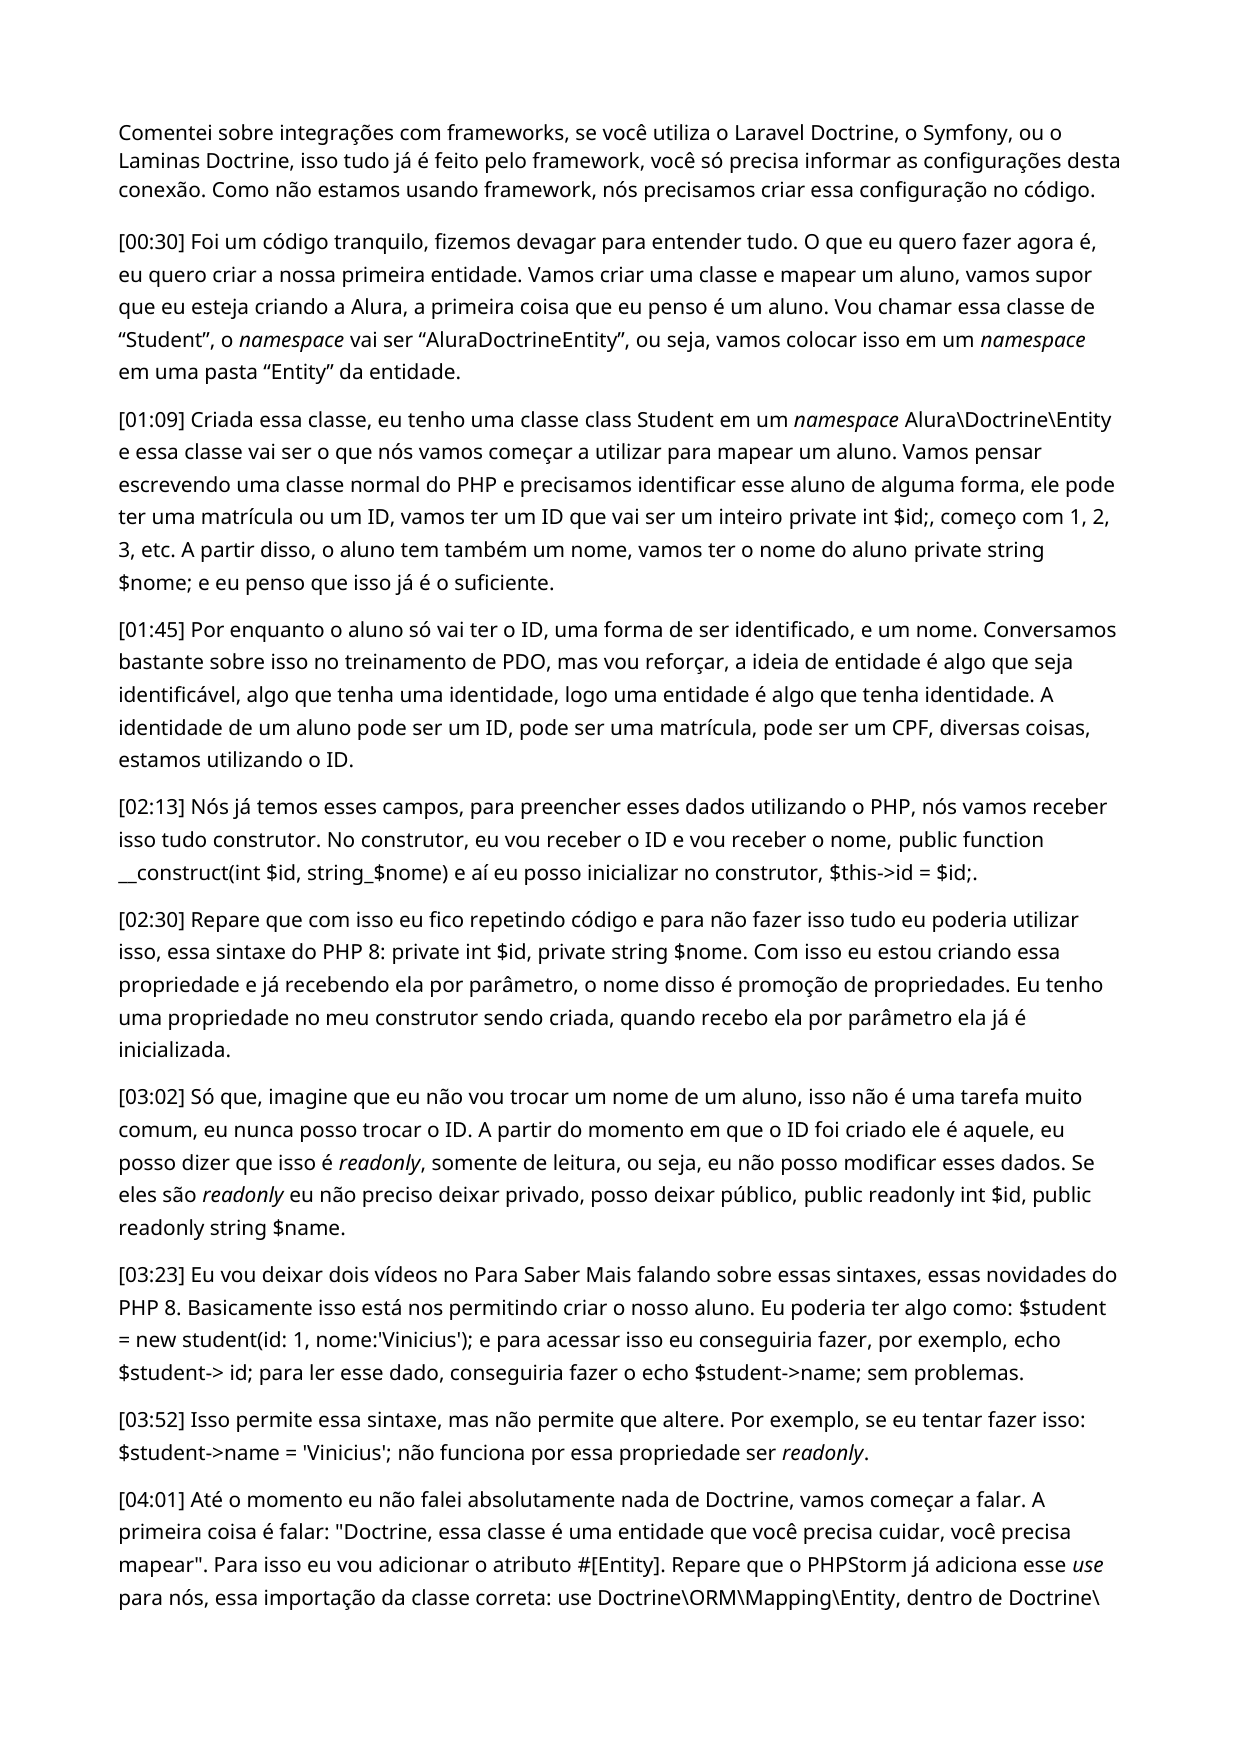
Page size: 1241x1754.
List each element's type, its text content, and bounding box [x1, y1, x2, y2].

text [03:23] Eu vou deixar dois vídeos no Para Saber Mais falando sobre essas sintaxes, essas novidades do PHP 8. Basicamente isso está nos permitindo criar o nosso aluno. Eu poderia ter algo como: $student = new student(id: 1, nome:'Vinicius'); e para acessar isso eu conseguiria fazer, por exemplo, echo $student-> id; para ler esse dado, conseguiria fazer o echo $student->name; sem problemas. [118, 1260, 1122, 1386]
text [03:02] Só que, imagine que eu não vou trocar um nome de um aluno, isso não é uma tarefa muito comum, eu nunca posso trocar o ID. A partir do momento em que o ID foi criado ele é aquele, eu posso dizer que isso é readonly, somente de leitura, ou seja, eu não posso modificar esses dados. Se eles são readonly eu não preciso deixar privado, posso deixar público, public readonly int $id, public readonly string $name. [118, 1082, 1122, 1241]
text [00:30] Foi um código tranquilo, fizemos devagar para entender tudo. O que eu quero fazer agora é, eu quero criar a nossa primeira entidade. Vamos criar uma classe e mapear um aluno, vamos supor que eu esteja criando a Alura, a primeira coisa que eu penso é um aluno. Vou chamar essa classe de “Student”, o namespace vai ser “AluraDoctrineEntity”, ou seja, vamos colocar isso em um namespace em uma pasta “Entity” da entidade. [118, 227, 1122, 386]
text Comentei sobre integrações com frameworks, se você utiliza o Laravel Doctrine, o Symfony, ou o Laminas Doctrine, isso tudo já é feito pelo framework, você só precisa informar as configurações desta conexão. Como não estamos usando framework, nós precisamos criar essa configuração no código. [118, 118, 1122, 203]
text [01:45] Por enquanto o aluno só vai ter o ID, uma forma de ser identificado, e um nome. Conversamos bastante sobre isso no treinamento de PDO, mas vou reforçar, a ideia de entidade é algo que seja identificável, algo que tenha uma identidade, logo uma entidade é algo que tenha identidade. A identidade de um aluno pode ser um ID, pode ser uma matrícula, pode ser um CPF, diversas coisas, estamos utilizando o ID. [118, 615, 1122, 774]
text [02:13] Nós já temos esses campos, para preencher esses dados utilizando o PHP, nós vamos receber isso tudo construtor. No construtor, eu vou receber o ID e vou receber o nome, public function __construct(int $id, string_$nome) e aí eu posso inicializar no construtor, $this->id = $id;. [118, 792, 1122, 886]
text [02:30] Repare que com isso eu fico repetindo código e para não fazer isso tudo eu poderia utilizar isso, essa sintaxe do PHP 8: private int $id, private string $nome. Com isso eu estou criando essa propriedade e já recebendo ela por parâmetro, o nome disso é promoção de propriedades. Eu tenho uma propriedade no meu construtor sendo criada, quando recebo ela por parâmetro ela já é inicializada. [118, 905, 1122, 1064]
text [03:52] Isso permite essa sintaxe, mas não permite que altere. Por exemplo, se eu tentar fazer isso: $student->name = 'Vinicius'; não funciona por essa propriedade ser readonly. [118, 1405, 1122, 1466]
text [01:09] Criada essa classe, eu tenho uma classe class Student em um namespace Alura\Doctrine\Entity e essa classe vai ser o que nós vamos começar a utilizar para mapear um aluno. Vamos pensar escrevendo uma classe normal do PHP e precisamos identificar esse aluno de alguma forma, ele pode ter uma matrícula ou um ID, vamos ter um ID que vai ser um inteiro private int $id;, começo com 1, 2, 3, etc. A partir disso, o aluno tem também um nome, vamos ter o nome do aluno private string $nome; e eu penso que isso já é o suficiente. [118, 405, 1122, 596]
text [04:01] Até o momento eu não falei absolutamente nada de Doctrine, vamos começar a falar. A primeira coisa é falar: "Doctrine, essa classe é uma entidade que você precisa cuidar, você precisa mapear". Para isso eu vou adicionar o atributo #[Entity]. Repare que o PHPStorm já adiciona esse use para nós, essa importação da classe correta: use Doctrine\ORM\Mapping\Entity, dentro de Doctrine\ [118, 1485, 1122, 1611]
